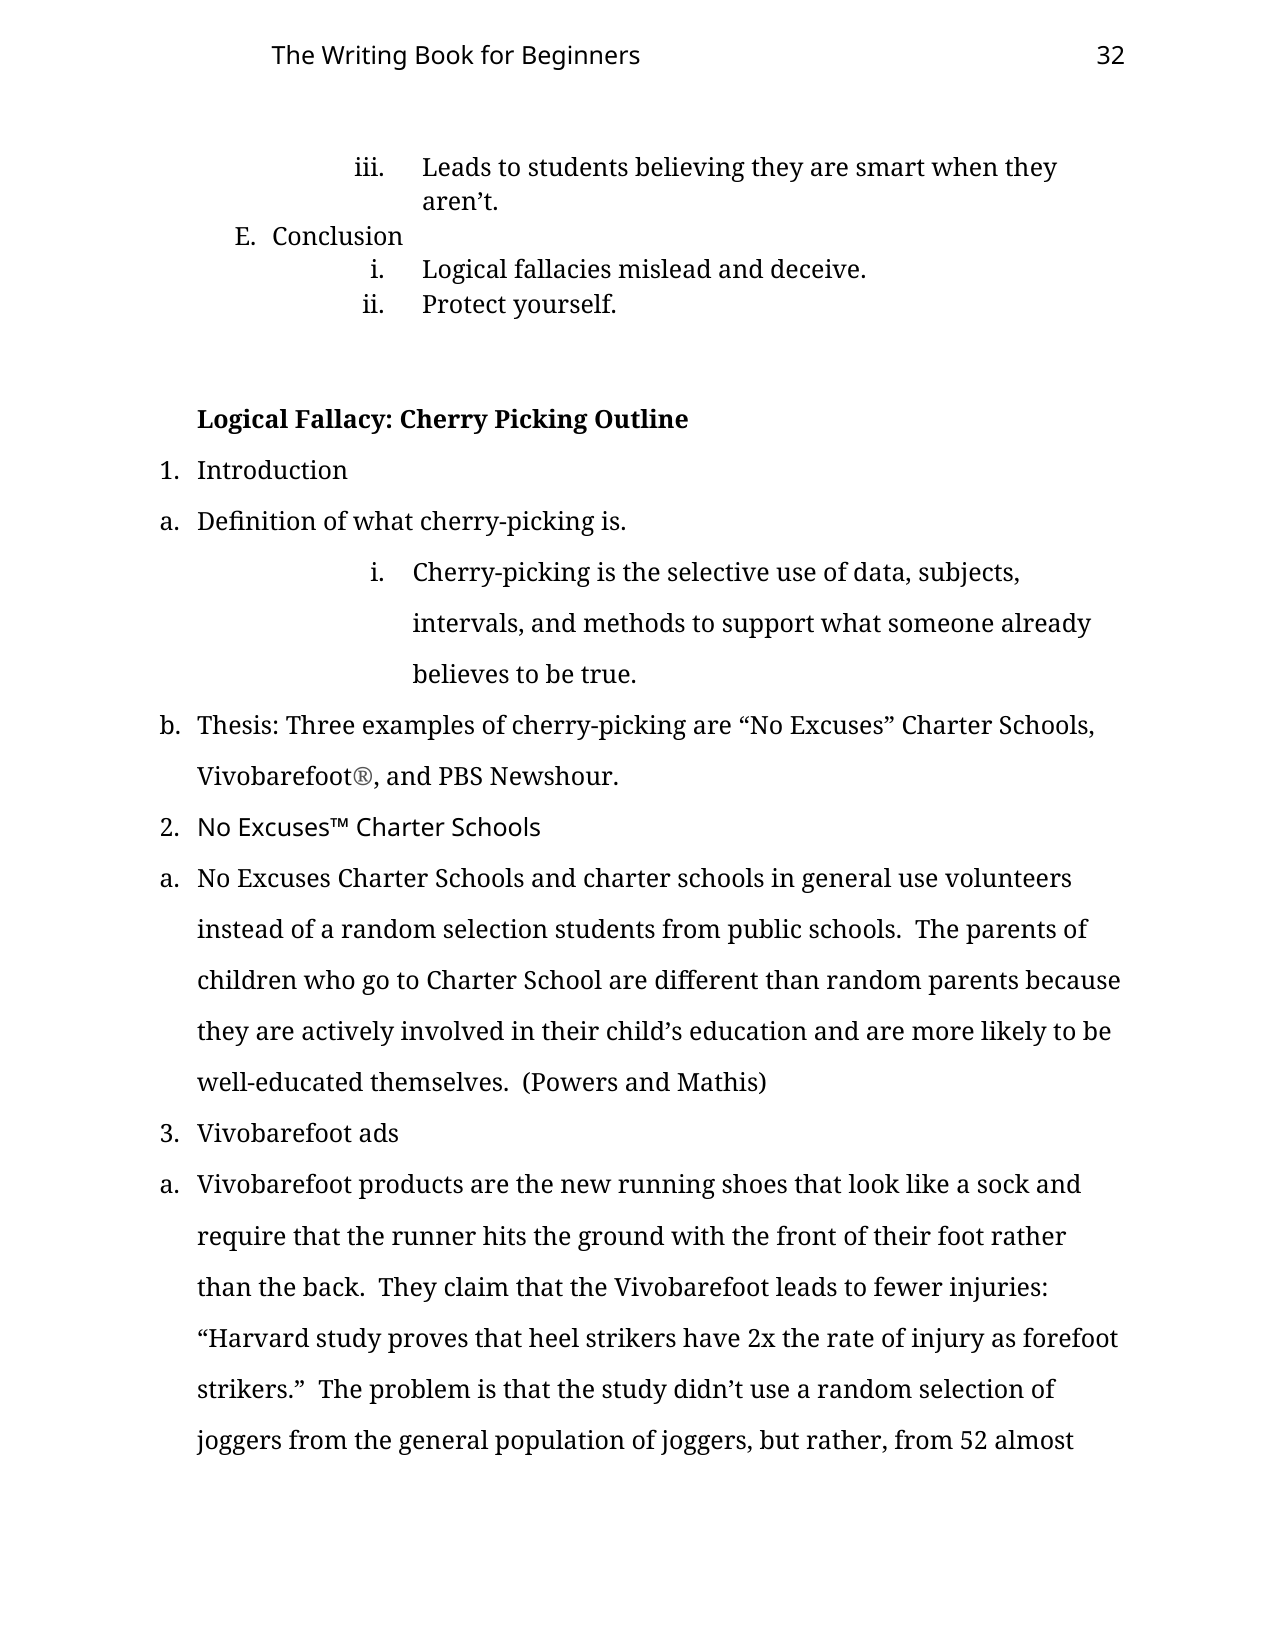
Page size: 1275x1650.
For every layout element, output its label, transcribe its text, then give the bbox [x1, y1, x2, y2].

list Vivobarefoot products are the new running shoes that look like a sock and require that the runner hits the ground with the front of their foot rather than the back. They claim that the Vivobarefoot leads to fewer injuries: “Harvard study proves that heel strikers have 2x the rate of injury as forefoot strikers.” The problem is that the study didn’t use a random selection of joggers from the general population of joggers, but rather, from 52 almost [159, 1167, 1125, 1456]
list Conclusion [234, 218, 1125, 252]
list No Excuses Charter Schools and charter schools in general use volunteers instead of a random selection students from public schools. The parents of children who go to Charter School are different than random parents because they are actively involved in their child’s education and are more likely to be well-educated themselves. (Powers and Mathis) [159, 861, 1125, 1099]
list Definition of what cherry-picking is. [159, 504, 1125, 538]
list Introduction [159, 453, 1125, 487]
list Logical fallacies mislead and deceive. [384, 252, 1125, 286]
list Vivobarefoot ads [159, 1116, 1125, 1150]
list Thesis: Three examples of cherry-picking are “No Excuses” Charter Schools, Vivobarefoot®, and PBS Newshour. [159, 708, 1125, 793]
text Logical Fallacy: Cherry Picking Outline [197, 402, 1125, 436]
list No Excuses™ Charter Schools [159, 810, 1125, 844]
list Protect yourself. [384, 286, 1125, 320]
list Cherry-picking is the selective use of data, subjects, intervals, and methods to support what someone already believes to be true. [384, 555, 1125, 691]
list Leads to students believing they are smart when they aren’t. [384, 150, 1125, 218]
